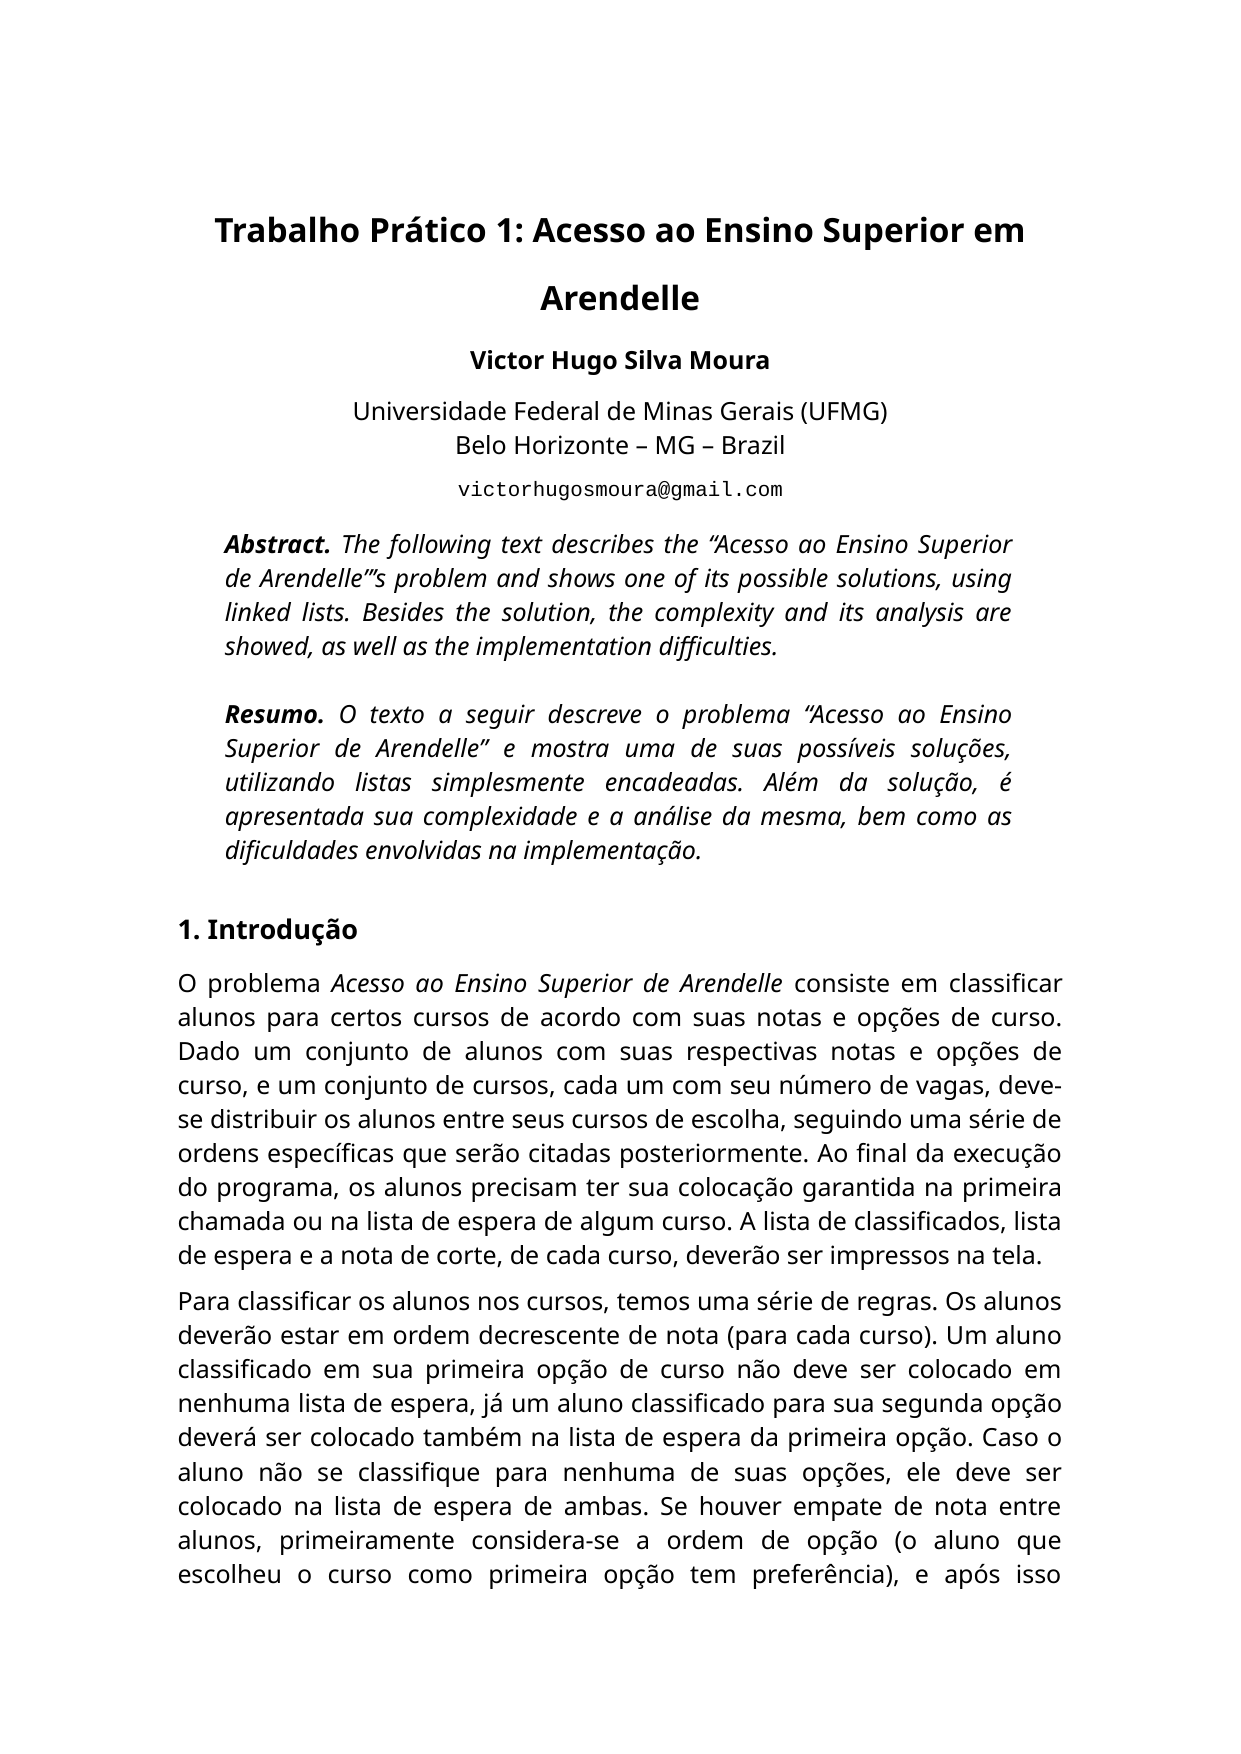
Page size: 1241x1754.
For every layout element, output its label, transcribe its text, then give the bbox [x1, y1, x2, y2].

text Belo Horizonte – MG – Brazil [177, 428, 1063, 462]
text 1. Introdução [177, 910, 1063, 947]
text Resumo. O texto a seguir descreve o problema “Acesso ao Ensino Superior de Arendelle” e mostra uma de suas possíveis soluções, utilizando listas simplesmente encadeadas. Além da solução, é apresentada sua complexidade e a análise da mesma, bem como as dificuldades envolvidas na implementação. [177, 697, 1016, 867]
text Para classificar os alunos nos cursos, temos uma série de regras. Os alunos deverão estar em ordem decrescente de nota (para cada curso). Um aluno classificado em sua primeira opção de curso não deve ser colocado em nenhuma lista de espera, já um aluno classificado para sua segunda opção deverá ser colocado também na lista de espera da primeira opção. Caso o aluno não se classifique para nenhuma de suas opções, ele deve ser colocado na lista de espera de ambas. Se houver empate de nota entre alunos, primeiramente considera-se a ordem de opção (o aluno que escolheu o curso como primeira opção tem preferência), e após isso [177, 1284, 1063, 1590]
text Victor Hugo Silva Moura [177, 343, 1063, 377]
text victorhugosmoura@gmail.com [177, 479, 1063, 503]
text Abstract. The following text describes the “Acesso ao Ensino Superior de Arendelle”’s problem and shows one of its possible solutions, using linked lists. Besides the solution, the complexity and its analysis are showed, as well as the implementation difficulties. [177, 526, 1016, 663]
text Universidade Federal de Minas Gerais (UFMG) [177, 394, 1063, 428]
text Trabalho Prático 1: Acesso ao Ensino Superior em Arendelle [177, 207, 1063, 320]
text O problema Acesso ao Ensino Superior de Arendelle consiste em classificar alunos para certos cursos de acordo com suas notas e opções de curso. Dado um conjunto de alunos com suas respectivas notas e opções de curso, e um conjunto de cursos, cada um com seu número de vagas, deve-se distribuir os alunos entre seus cursos de escolha, seguindo uma série de ordens específicas que serão citadas posteriormente. Ao final da execução do programa, os alunos precisam ter sua colocação garantida na primeira chamada ou na lista de espera de algum curso. A lista de classificados, lista de espera e a nota de corte, de cada curso, deverão ser impressos na tela. [177, 965, 1063, 1272]
